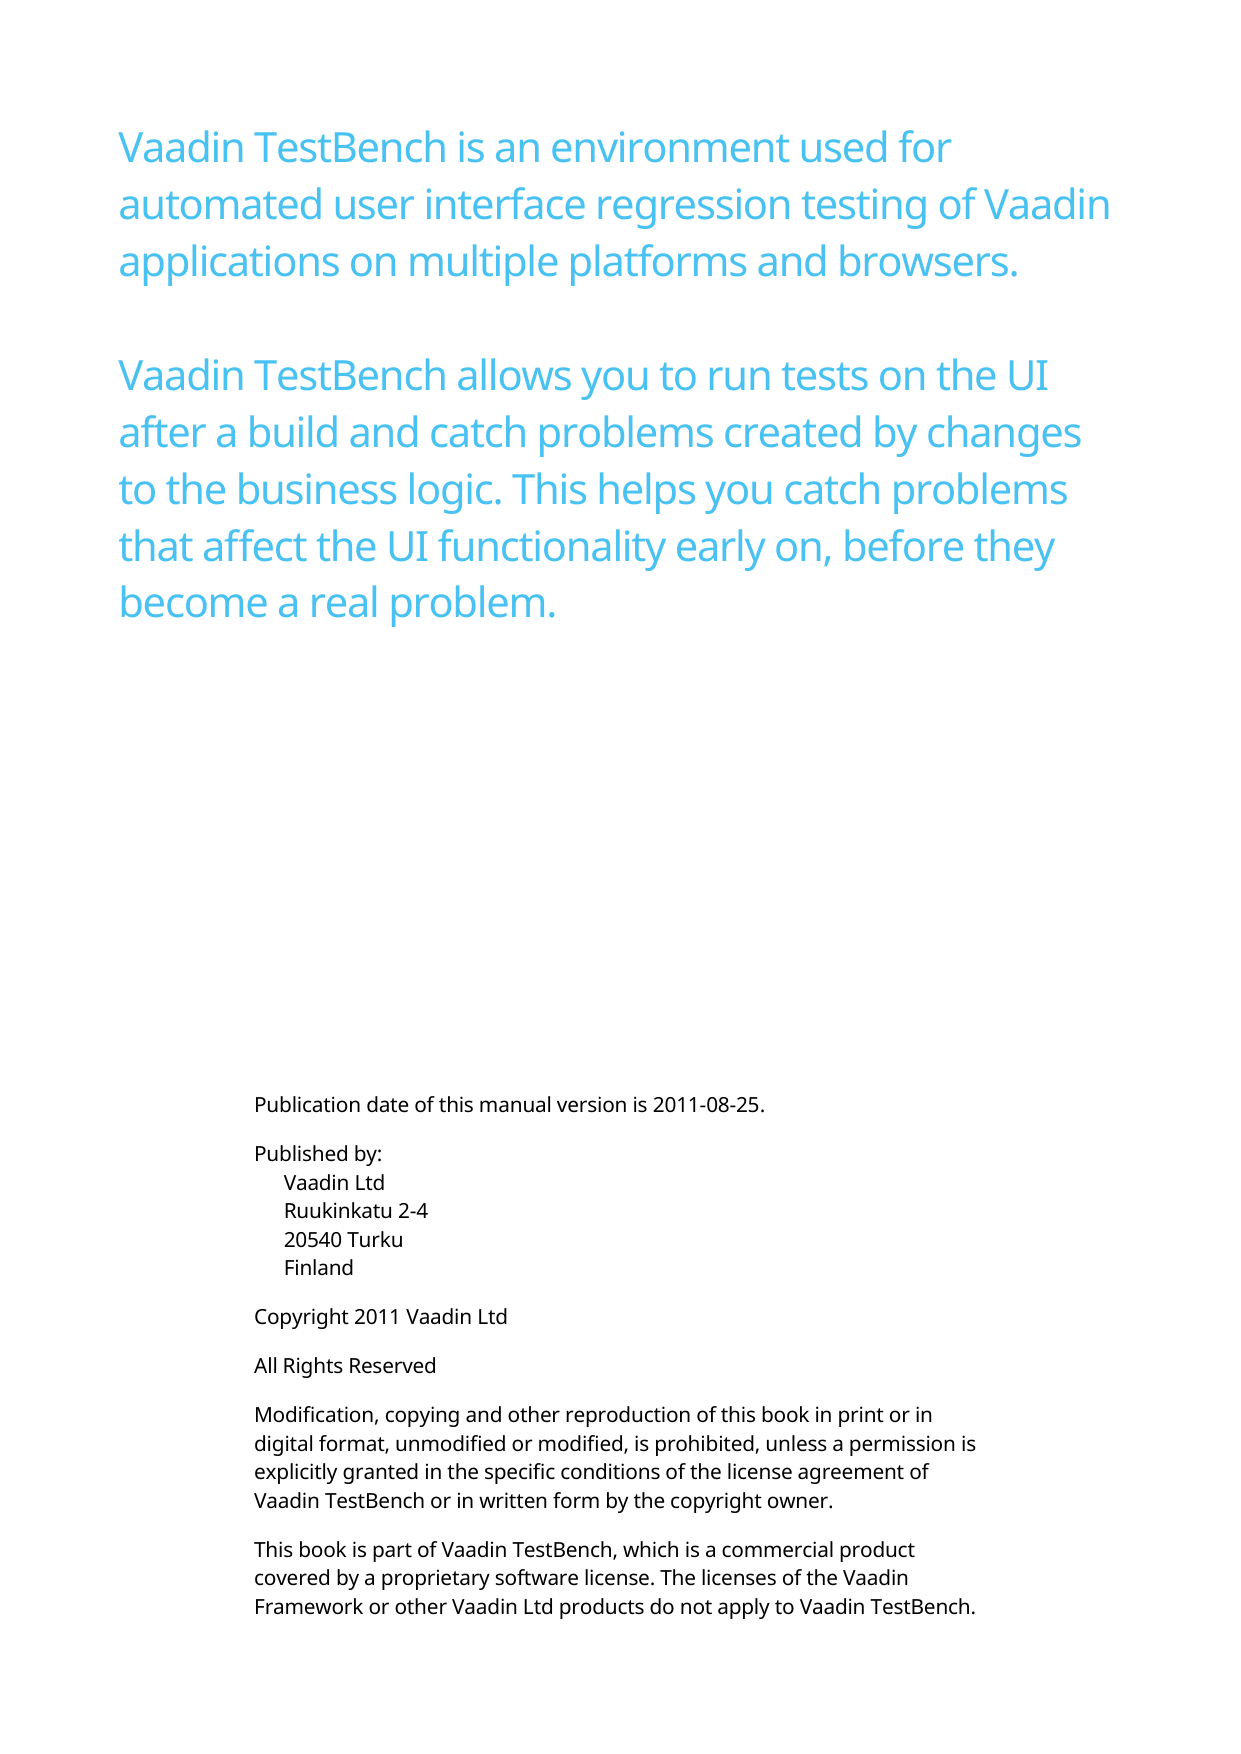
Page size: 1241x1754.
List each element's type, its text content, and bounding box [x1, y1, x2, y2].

text Published by: Vaadin Ltd Ruukinkatu 2-4 20540 Turku Finland [254, 1139, 986, 1282]
text Modification, copying and other reproduction of this book in print or in digital format, unmodified or modified, is prohibited, unless a permission is explicitly granted in the specific conditions of the license agreement of Vaadin TestBench or in written form by the copyright owner. [254, 1401, 986, 1514]
text Vaadin TestBench allows you to run tests on the UI after a build and catch problems created by changes to the business logic. This helps you catch problems that affect the UI functionality early on, before they become a real problem. [118, 346, 1122, 630]
text Publication date of this manual version is 2011-08-25. [254, 1091, 986, 1119]
text This book is part of Vaadin TestBench, which is a commercial product covered by a proprietary software license. The licenses of the Vaadin Framework or other Vaadin Ltd products do not apply to Vaadin TestBench. [254, 1535, 986, 1620]
text All Rights Reserved [254, 1351, 986, 1380]
text Copyright 2011 Vaadin Ltd [254, 1302, 986, 1331]
text Vaadin TestBench is an environment used for automated user interface regression testing of Vaadin applications on multiple platforms and browsers. [118, 118, 1122, 288]
